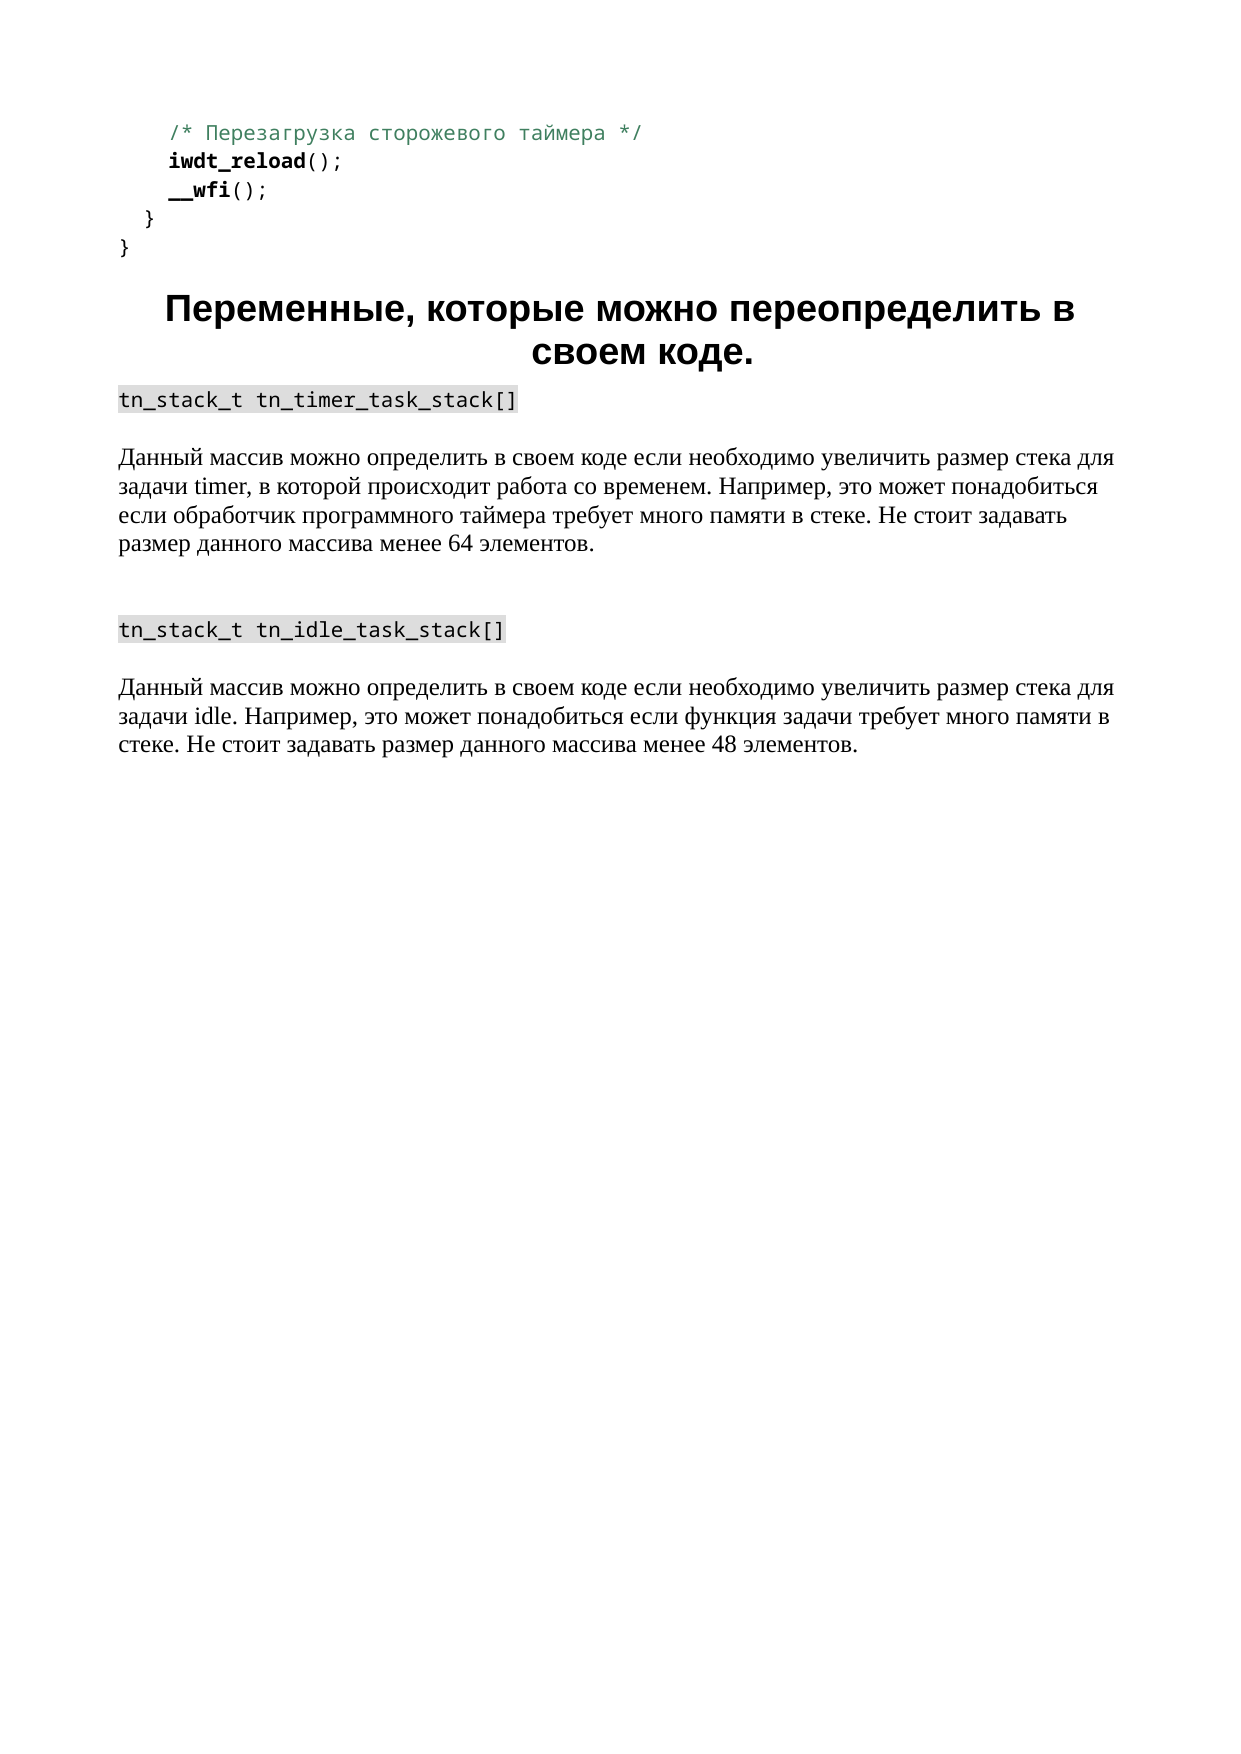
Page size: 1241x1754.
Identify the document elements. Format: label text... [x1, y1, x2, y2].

text Данный массив можно определить в своем коде если необходимо увеличить размер стека для задачи idle. Например, это может понадобиться если функция задачи требует много памяти в стеке. Не стоит задавать размер данного массива менее 48 элементов. [118, 672, 1122, 758]
text iwdt_reload(); [118, 147, 1122, 175]
subtitle Переменные, которые можно переопределить в своем коде. [118, 285, 1122, 373]
text tn_stack_t tn_idle_task_stack[] [118, 615, 1122, 643]
text tn_stack_t tn_timer_task_stack[] [118, 385, 1122, 413]
text } [118, 203, 1122, 232]
text __wfi(); [118, 175, 1122, 203]
text Данный массив можно определить в своем коде если необходимо увеличить размер стека для задачи timer, в которой происходит работа со временем. Например, это может понадобиться если обработчик программного таймера требует много памяти в стеке. Не стоит задавать размер данного массива менее 64 элементов. [118, 442, 1122, 557]
text /* Перезагрузка сторожевого таймера */ [118, 118, 1122, 147]
text } [118, 232, 1122, 260]
